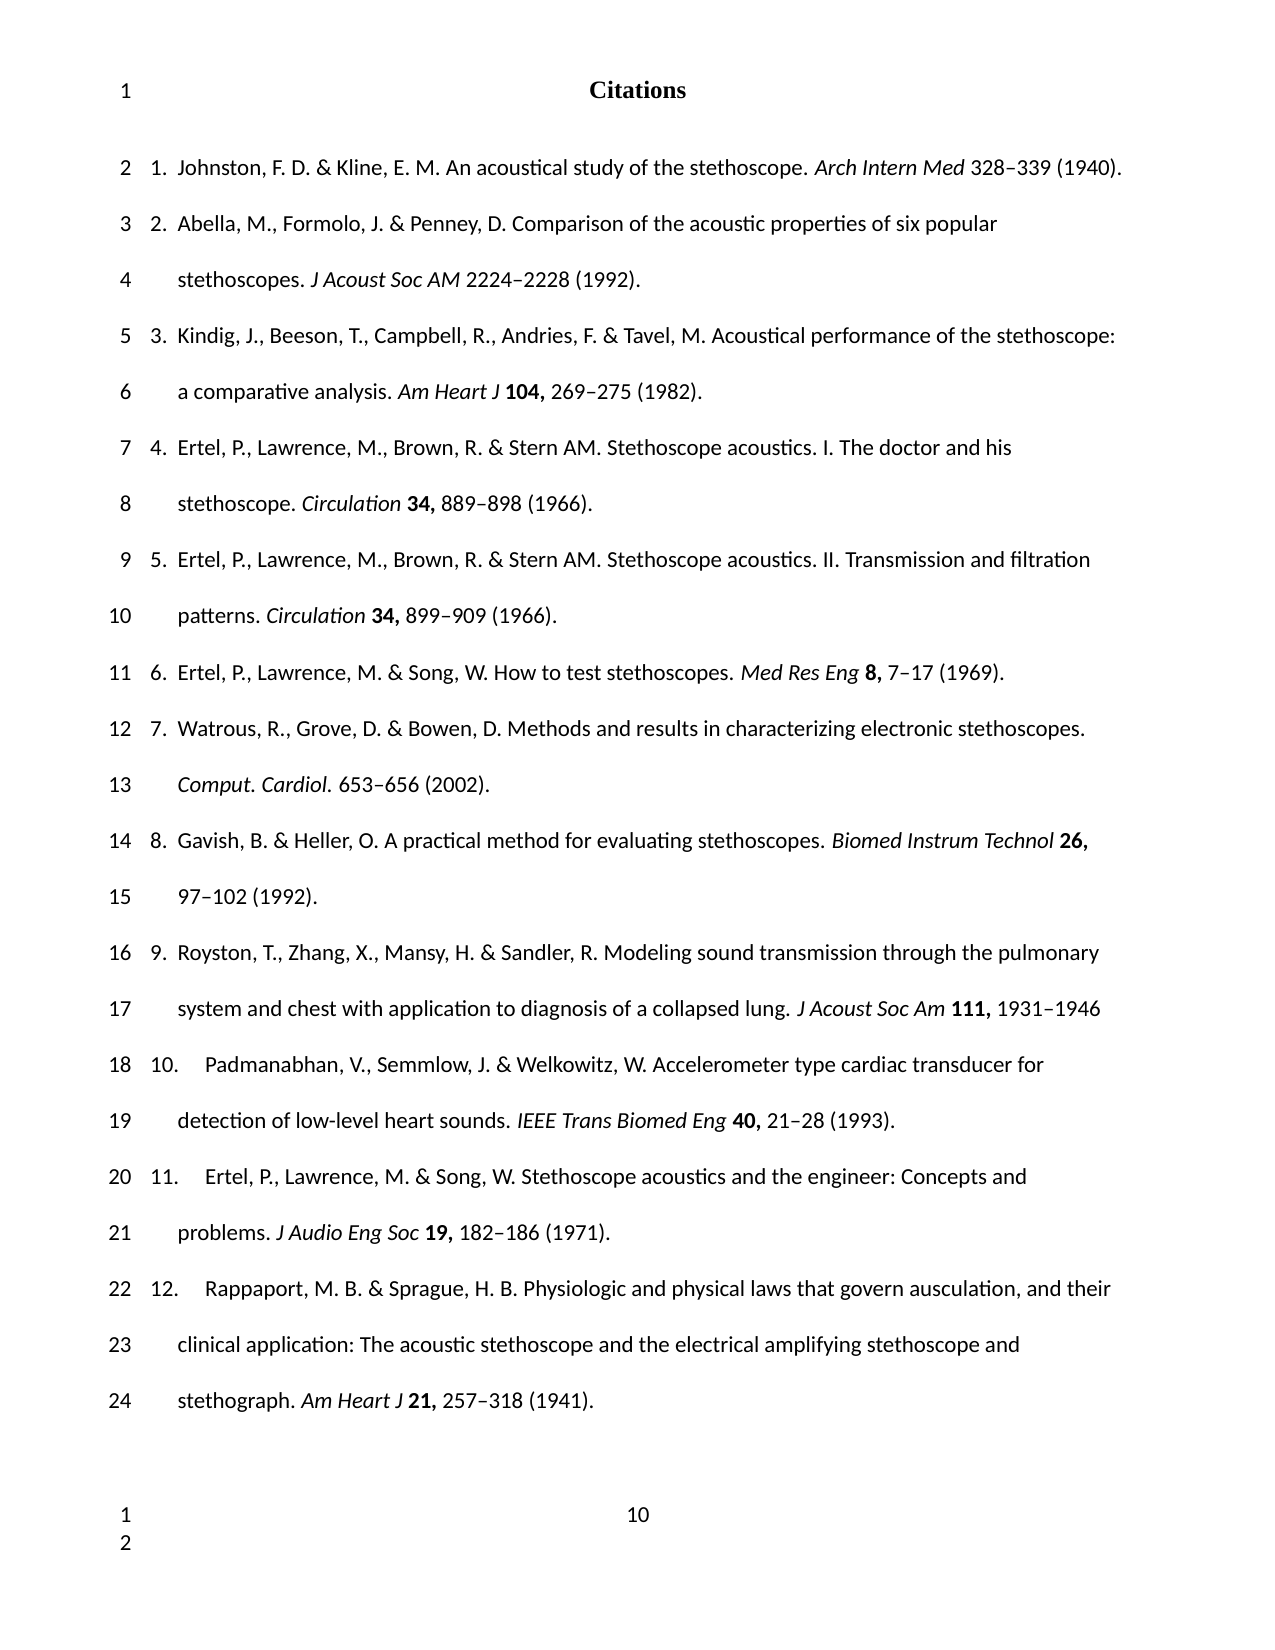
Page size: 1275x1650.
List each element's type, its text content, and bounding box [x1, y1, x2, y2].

text 4. Ertel, P., Lawrence, M., Brown, R. & Stern AM. Stethoscope acoustics. I. The doctor and his stethoscope. Circulation 34, 889–898 (1966). [150, 433, 1125, 518]
text 12. Rappaport, M. B. & Sprague, H. B. Physiologic and physical laws that govern ausculation, and their clinical application: The acoustic stethoscope and the electrical amplifying stethoscope and stethograph. Am Heart J 21, 257–318 (1941). [150, 1274, 1125, 1414]
text 2. Abella, M., Formolo, J. & Penney, D. Comparison of the acoustic properties of six popular stethoscopes. J Acoust Soc AM 2224–2228 (1992). [150, 209, 1125, 293]
text Citations [150, 75, 1125, 104]
text 3. Kindig, J., Beeson, T., Campbell, R., Andries, F. & Tavel, M. Acoustical performance of the stethoscope: a comparative analysis. Am Heart J 104, 269–275 (1982). [150, 321, 1125, 406]
text 11. Ertel, P., Lawrence, M. & Song, W. Stethoscope acoustics and the engineer: Concepts and problems. J Audio Eng Soc 19, 182–186 (1971). [150, 1162, 1125, 1246]
text 6. Ertel, P., Lawrence, M. & Song, W. How to test stethoscopes. Med Res Eng 8, 7–17 (1969). [150, 658, 1125, 686]
text 5. Ertel, P., Lawrence, M., Brown, R. & Stern AM. Stethoscope acoustics. II. Transmission and filtration patterns. Circulation 34, 899–909 (1966). [150, 546, 1125, 630]
text 8. Gavish, B. & Heller, O. A practical method for evaluating stethoscopes. Biomed Instrum Technol 26, 97–102 (1992). [150, 826, 1125, 910]
text 1. Johnston, F. D. & Kline, E. M. An acoustical study of the stethoscope. Arch Intern Med 328–339 (1940). [150, 153, 1125, 181]
text 9. Royston, T., Zhang, X., Mansy, H. & Sandler, R. Modeling sound transmission through the pulmonary system and chest with application to diagnosis of a collapsed lung. J Acoust Soc Am 111, 1931–1946 [150, 938, 1125, 1022]
text 10. Padmanabhan, V., Semmlow, J. & Welkowitz, W. Accelerometer type cardiac transducer for detection of low-level heart sounds. IEEE Trans Biomed Eng 40, 21–28 (1993). [150, 1050, 1125, 1134]
text 7. Watrous, R., Grove, D. & Bowen, D. Methods and results in characterizing electronic stethoscopes. Comput. Cardiol. 653–656 (2002). [150, 714, 1125, 798]
